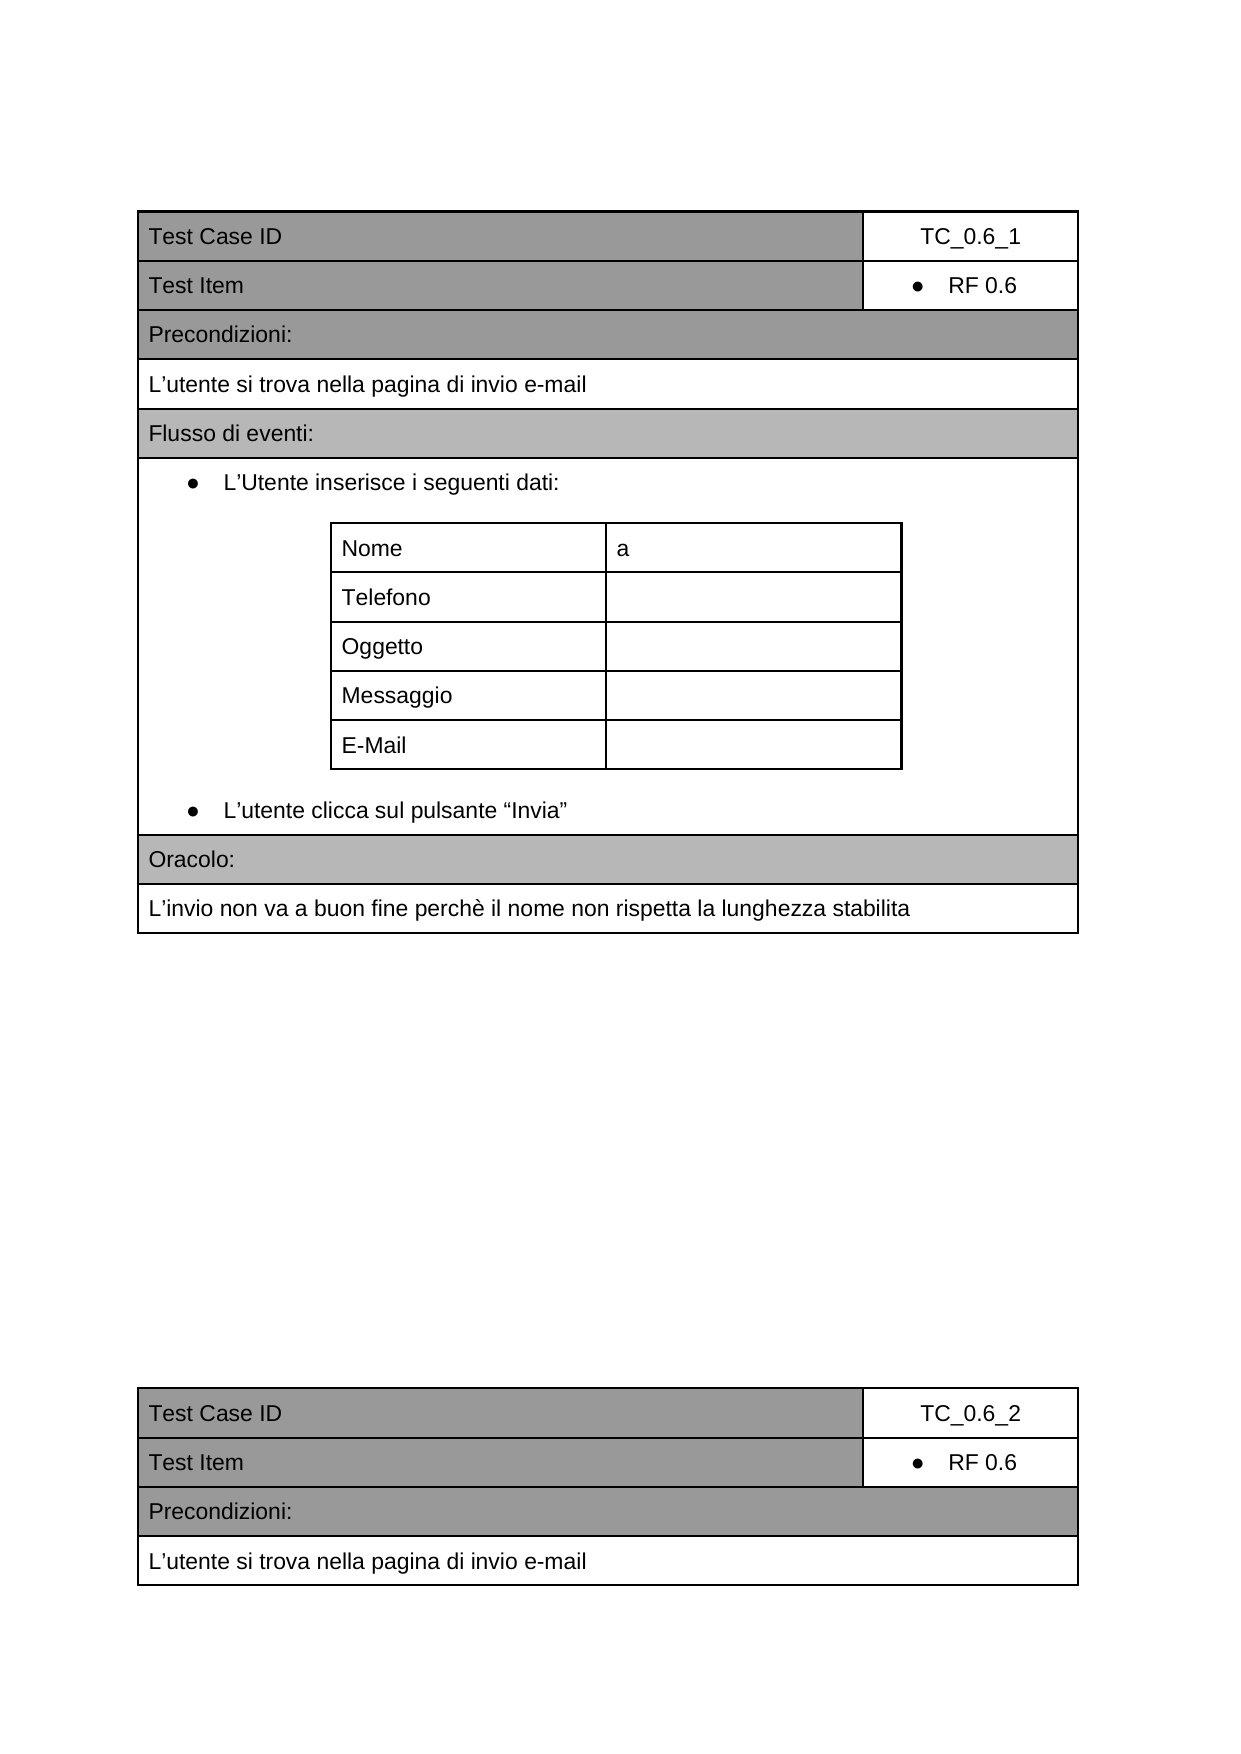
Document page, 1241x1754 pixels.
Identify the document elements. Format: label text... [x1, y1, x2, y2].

table_cell Precondizioni: [139, 311, 1077, 358]
table_header TC_0.6_2 [864, 1389, 1077, 1437]
table_cell Test Item [139, 1439, 862, 1486]
table_cell Precondizioni: [139, 1488, 1077, 1535]
table_cell Oggetto [332, 623, 605, 670]
table_header Test Case ID [139, 1389, 862, 1437]
table_header Test Case ID [139, 213, 862, 260]
table_cell E-Mail [332, 721, 605, 768]
table_header a [607, 524, 900, 571]
table_cell RF 0.6 [864, 1439, 1077, 1486]
table_cell L’utente si trova nella pagina di invio e-mail [139, 360, 1077, 407]
table_cell Test Item [139, 262, 862, 309]
table_cell Messaggio [332, 672, 605, 719]
table_cell [607, 672, 900, 719]
table_header TC_0.6_1 [864, 213, 1077, 260]
table_cell L’Utente inserisce i seguenti dati: L’utente clicca sul pulsante “Invia” [139, 459, 1077, 833]
table_cell [607, 573, 900, 621]
table_cell [607, 721, 900, 768]
table_cell Flusso di eventi: [139, 410, 1077, 457]
table_cell Telefono [332, 573, 605, 621]
table_cell Oracolo: [139, 836, 1077, 883]
table_cell RF 0.6 [864, 262, 1077, 309]
table_header Nome [332, 524, 605, 571]
table_cell [607, 623, 900, 670]
table_cell L’utente si trova nella pagina di invio e-mail [139, 1537, 1077, 1584]
table_cell L’invio non va a buon fine perchè il nome non rispetta la lunghezza stabilita [139, 885, 1077, 932]
